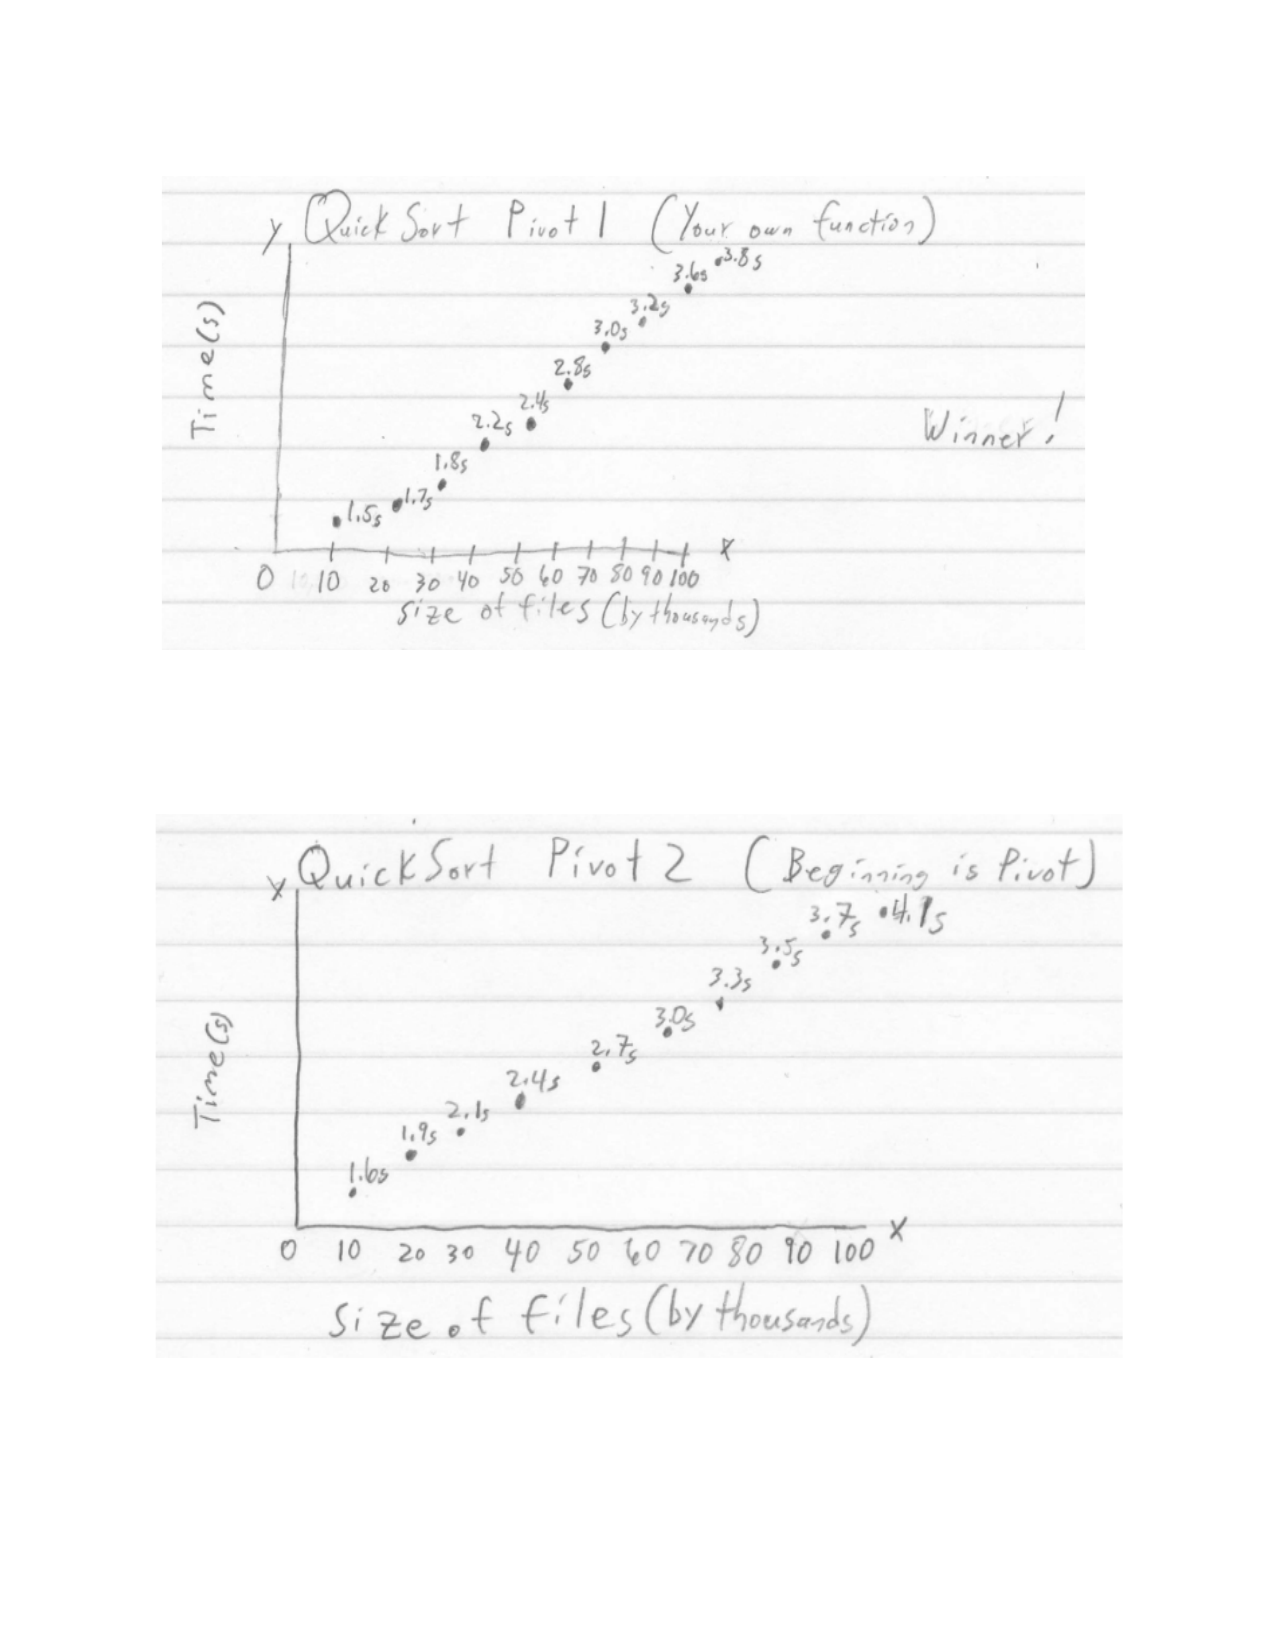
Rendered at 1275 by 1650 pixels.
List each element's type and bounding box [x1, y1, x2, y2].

picture [161, 176, 1086, 650]
picture [155, 814, 1123, 1358]
